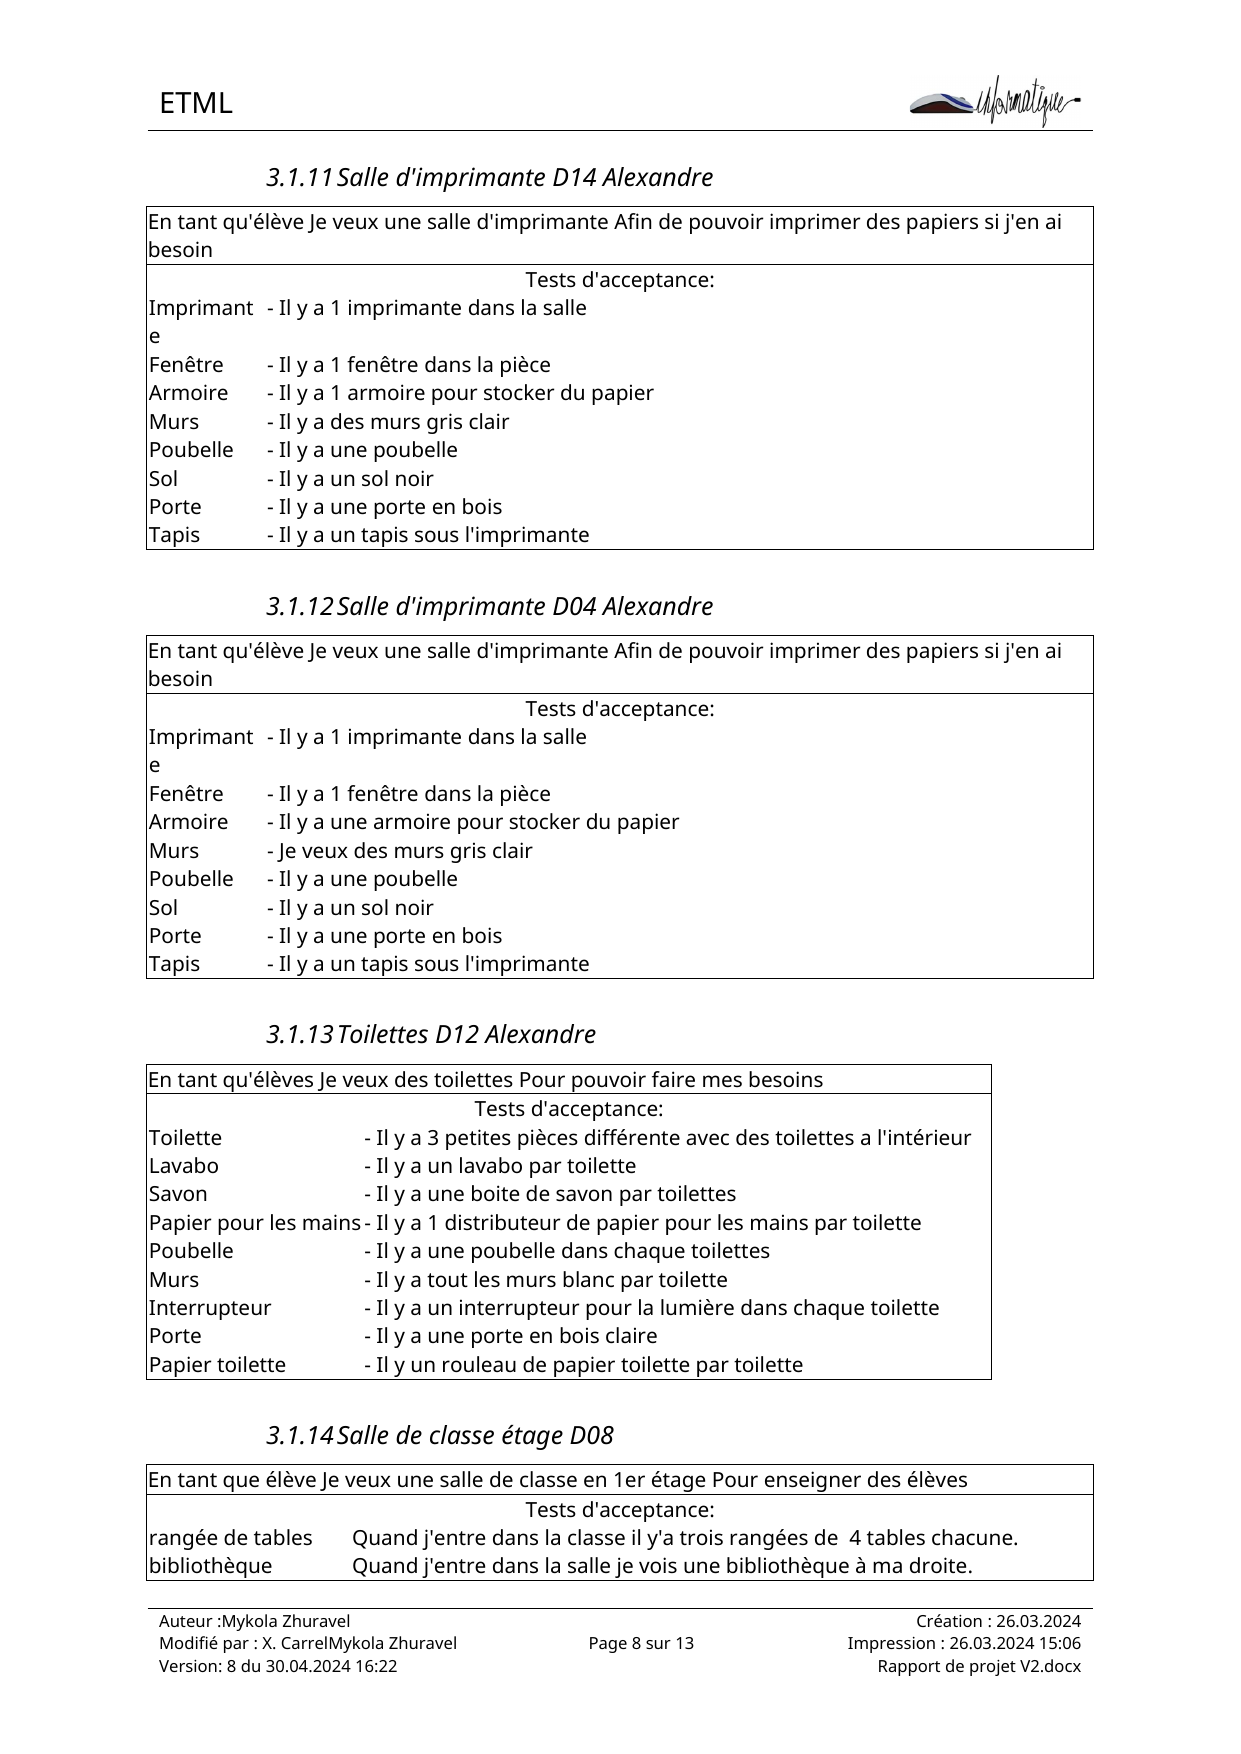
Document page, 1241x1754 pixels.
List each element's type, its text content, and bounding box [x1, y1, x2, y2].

table_cell - Il y a tout les murs blanc par toilette [363, 1265, 990, 1293]
table_cell Armoire [148, 379, 266, 407]
table_cell Armoire [148, 808, 266, 836]
table_header En tant qu'élève Je veux une salle d'imprimante Afin de pouvoir imprimer des papiers si j'en ai besoin [147, 207, 1093, 264]
subtitle Toilettes D12 Alexandre [266, 1017, 1092, 1051]
table_cell Sol [148, 464, 266, 492]
table_cell - Il y a une poubelle [266, 864, 691, 893]
table_cell - Il y a une porte en bois claire [363, 1322, 990, 1350]
table_cell Tests d'acceptance: [147, 265, 1093, 549]
table_cell Quand j'entre dans la salle je vois une bibliothèque à ma droite. [351, 1552, 1092, 1580]
table_cell Sol [148, 893, 266, 921]
table_cell Tests d'acceptance: [147, 1094, 991, 1379]
table_header Quand j'entre dans la classe il y'a trois rangées de 4 tables chacune. [351, 1523, 1092, 1552]
table_header En tant qu'élève Je veux une salle d'imprimante Afin de pouvoir imprimer des papiers si j'en ai besoin [147, 636, 1093, 693]
picture [909, 75, 1082, 128]
table_cell Murs [148, 836, 266, 864]
table_cell - Il y un rouleau de papier toilette par toilette [363, 1350, 990, 1378]
table_cell - Il y a un sol noir [266, 893, 691, 921]
table_cell Savon [148, 1180, 363, 1208]
table_cell bibliothèque [148, 1552, 351, 1580]
table_cell Interrupteur [148, 1293, 363, 1322]
subtitle Salle d'imprimante D14 Alexandre [266, 159, 1092, 193]
table_header rangée de tables [148, 1523, 351, 1552]
table_cell - Il y a une poubelle dans chaque toilettes [363, 1236, 990, 1265]
table_cell Papier toilette [148, 1350, 363, 1378]
table_header En tant que élève Je veux une salle de classe en 1er étage Pour enseigner des élèves [147, 1465, 1093, 1494]
table_cell - Il y a un lavabo par toilette [363, 1151, 990, 1179]
table_cell - Il y a une poubelle [266, 435, 663, 464]
table_cell - Il y a un interrupteur pour la lumière dans chaque toilette [363, 1293, 990, 1322]
table_cell - Il y a 1 distributeur de papier pour les mains par toilette [363, 1208, 990, 1236]
table_cell Tests d'acceptance: [147, 1495, 1093, 1580]
table_cell - Il y a une porte en bois [266, 921, 691, 949]
table_header Toilette [148, 1123, 363, 1151]
table_cell Poubelle [148, 435, 266, 464]
table_cell - Il y a un tapis sous l'imprimante [266, 950, 691, 978]
subtitle Salle de classe étage D08 [266, 1418, 1092, 1452]
table_cell Tapis [148, 521, 266, 549]
table_header - Il y a 3 petites pièces différente avec des toilettes a l'intérieur [363, 1123, 990, 1151]
table_cell Fenêtre [148, 350, 266, 378]
table_cell - Il y a une porte en bois [266, 492, 663, 521]
table_header Imprimante [148, 722, 266, 779]
table_cell Lavabo [148, 1151, 363, 1179]
table_cell - Il y a un sol noir [266, 464, 663, 492]
table_cell Papier pour les mains [148, 1208, 363, 1236]
table_cell - Il y a un tapis sous l'imprimante [266, 521, 663, 549]
table_cell - Il y a 1 armoire pour stocker du papier [266, 379, 663, 407]
table_cell - Il y a 1 fenêtre dans la pièce [266, 350, 663, 378]
table_cell - Il y a des murs gris clair [266, 407, 663, 435]
subtitle Salle d'imprimante D04 Alexandre [266, 588, 1092, 622]
table_cell Porte [148, 1322, 363, 1350]
table_cell - Il y a 1 fenêtre dans la pièce [266, 779, 691, 807]
table_cell - Je veux des murs gris clair [266, 836, 691, 864]
table_cell Porte [148, 921, 266, 949]
table_header En tant qu'élèves Je veux des toilettes Pour pouvoir faire mes besoins [147, 1065, 991, 1093]
table_cell Poubelle [148, 1236, 363, 1265]
table_cell Porte [148, 492, 266, 521]
table_cell Fenêtre [148, 779, 266, 807]
table_cell Tapis [148, 950, 266, 978]
table_cell Tests d'acceptance: [147, 694, 1093, 978]
table_cell Murs [148, 407, 266, 435]
table_cell - Il y a une boite de savon par toilettes [363, 1180, 990, 1208]
table_header - Il y a 1 imprimante dans la salle [266, 293, 663, 350]
table_cell - Il y a une armoire pour stocker du papier [266, 808, 691, 836]
table_header Imprimante [148, 293, 266, 350]
table_cell Poubelle [148, 864, 266, 893]
table_cell Murs [148, 1265, 363, 1293]
table_header - Il y a 1 imprimante dans la salle [266, 722, 691, 779]
